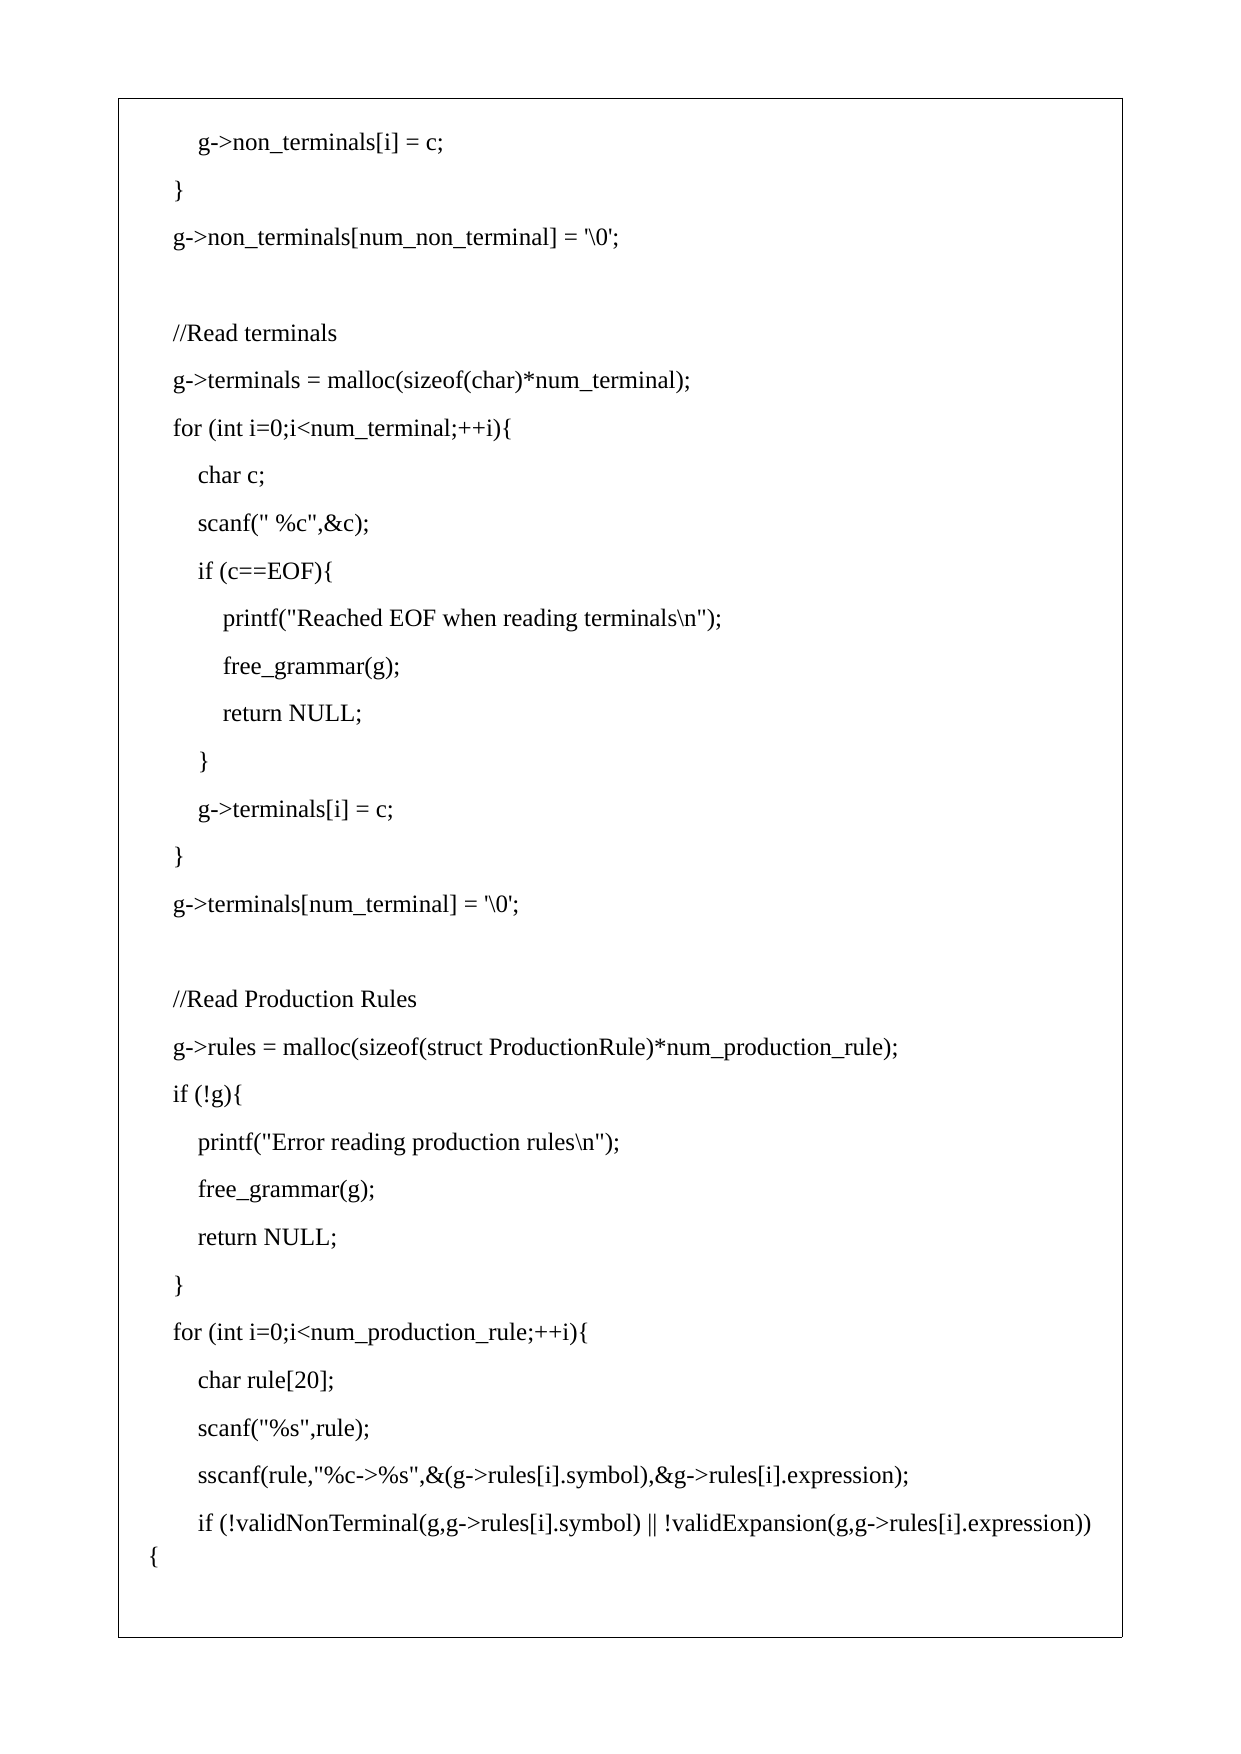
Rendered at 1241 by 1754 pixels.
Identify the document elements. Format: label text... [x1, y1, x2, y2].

text g->terminals[num_terminal] = '\0'; [148, 889, 1092, 918]
text for (int i=0;i<num_terminal;++i){ [148, 413, 1092, 442]
text //Read Production Rules [148, 984, 1092, 1013]
text } [148, 841, 1092, 870]
text char c; [148, 461, 1092, 489]
text printf("Error reading production rules\n"); [148, 1127, 1092, 1156]
text char rule[20]; [148, 1365, 1092, 1394]
text g->terminals[i] = c; [148, 794, 1092, 822]
text g->non_terminals[num_non_terminal] = '\0'; [148, 222, 1092, 251]
text g->rules = malloc(sizeof(struct ProductionRule)*num_production_rule); [148, 1032, 1092, 1061]
text for (int i=0;i<num_production_rule;++i){ [148, 1317, 1092, 1346]
text } [148, 1270, 1092, 1298]
text free_grammar(g); [148, 651, 1092, 680]
text //Read terminals [148, 318, 1092, 346]
text if (!g){ [148, 1079, 1092, 1108]
text if (c==EOF){ [148, 556, 1092, 584]
text scanf(" %c",&c); [148, 508, 1092, 537]
text if (!validNonTerminal(g,g->rules[i].symbol) || !validExpansion(g,g->rules[i].expression)){ [148, 1508, 1092, 1569]
text return NULL; [148, 698, 1092, 727]
text printf("Reached EOF when reading terminals\n"); [148, 603, 1092, 632]
text return NULL; [148, 1222, 1092, 1251]
text } [148, 746, 1092, 775]
text } [148, 175, 1092, 204]
text g->non_terminals[i] = c; [148, 127, 1092, 156]
text free_grammar(g); [148, 1174, 1092, 1203]
text sscanf(rule,"%c->%s",&(g->rules[i].symbol),&g->rules[i].expression); [148, 1460, 1092, 1489]
text g->terminals = malloc(sizeof(char)*num_terminal); [148, 365, 1092, 394]
text scanf("%s",rule); [148, 1413, 1092, 1441]
